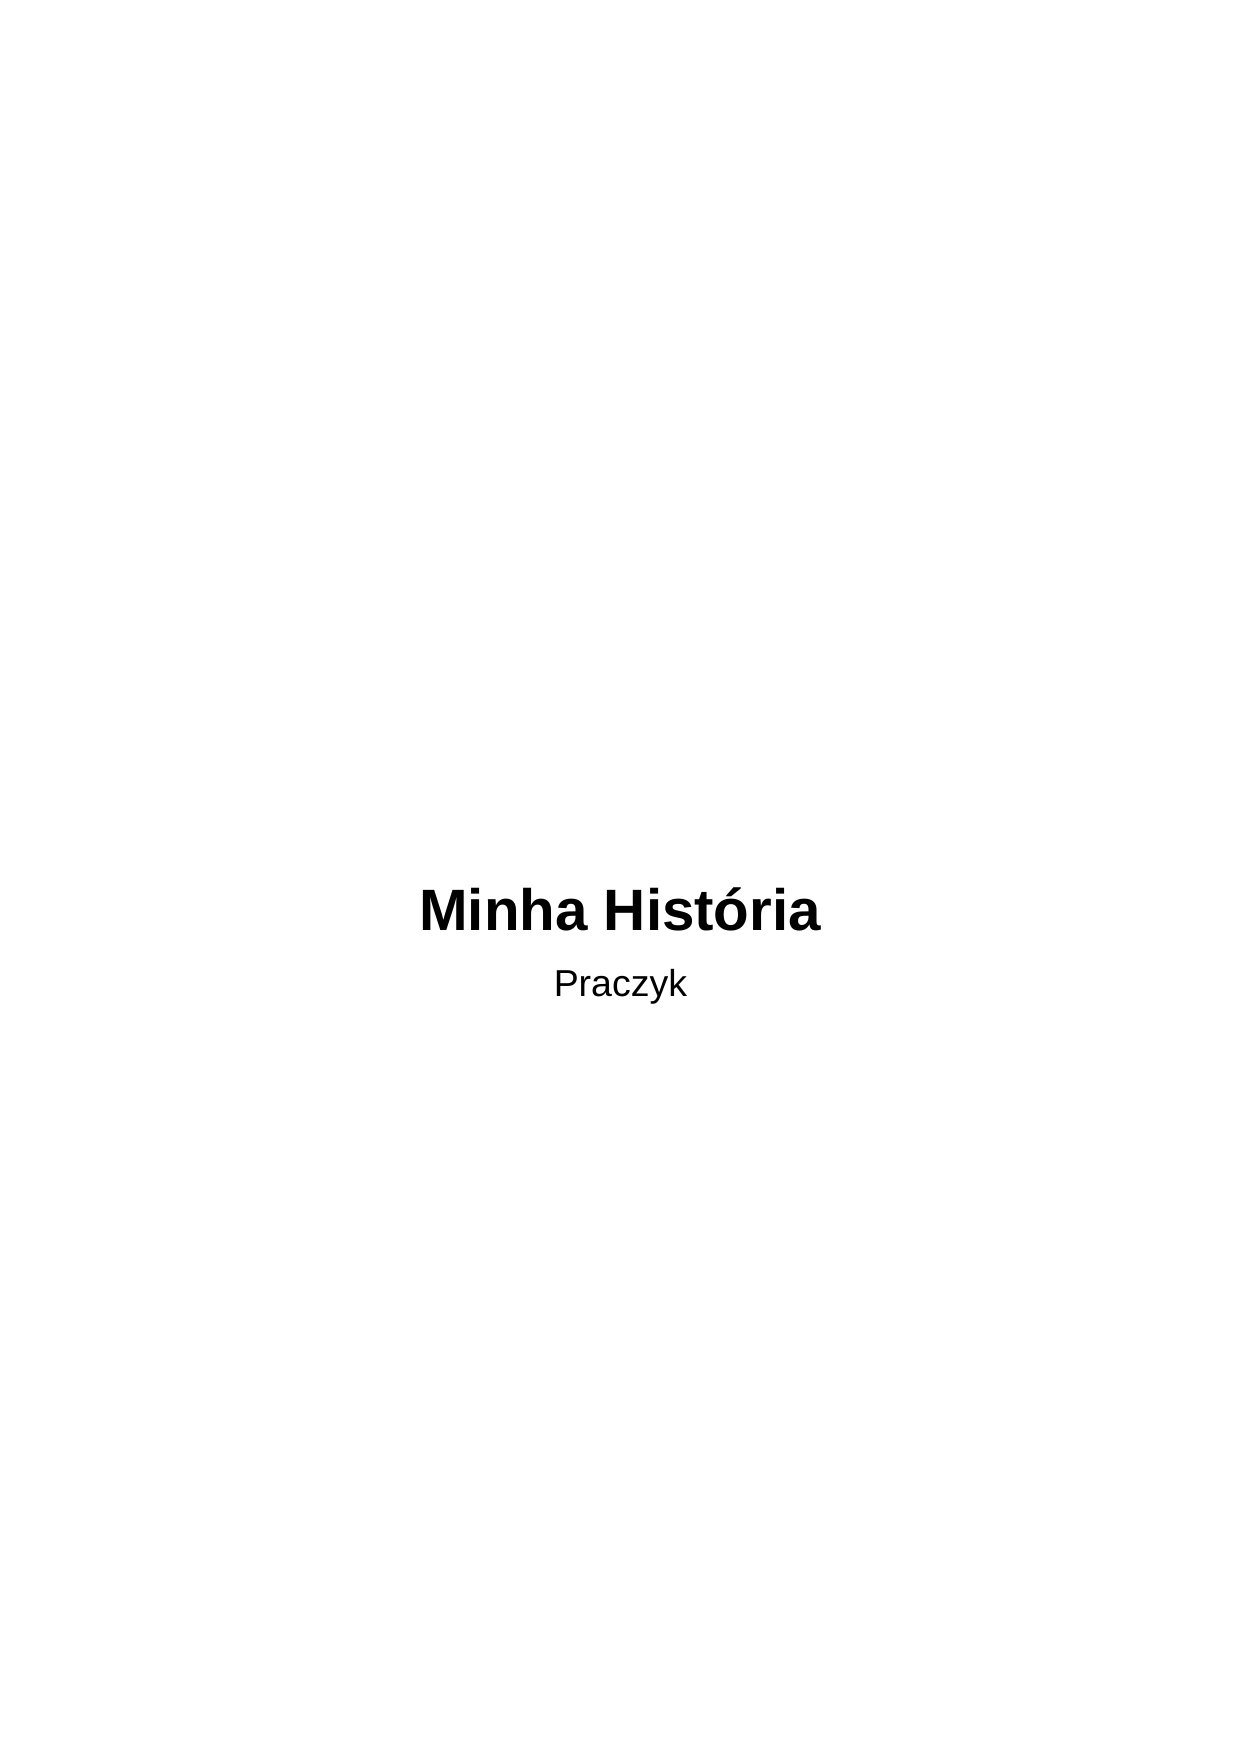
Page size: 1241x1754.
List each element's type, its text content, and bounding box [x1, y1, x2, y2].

subtitle Praczyk [118, 961, 1122, 1004]
title Minha História [118, 875, 1122, 942]
